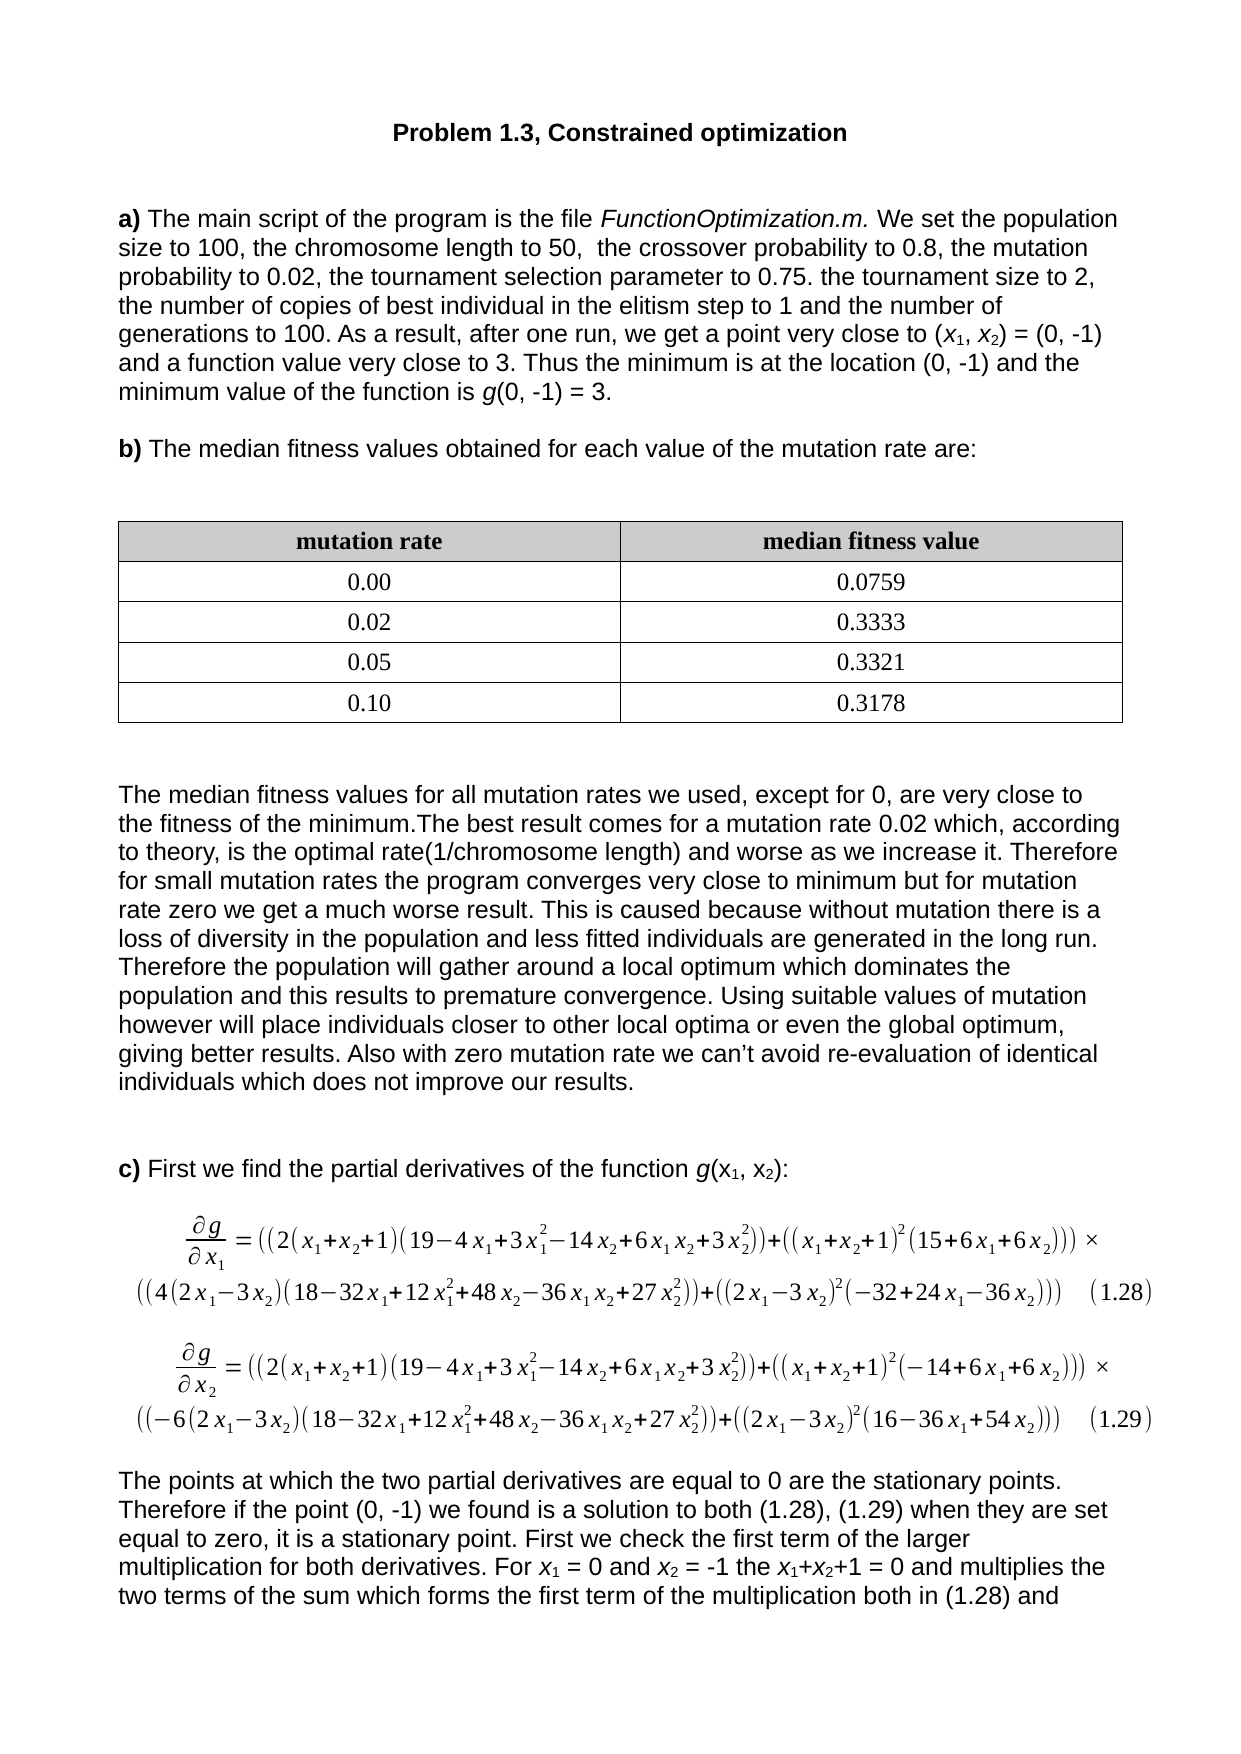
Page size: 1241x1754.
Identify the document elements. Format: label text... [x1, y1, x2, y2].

text The median fitness values for all mutation rates we used, except for 0, are very close to the fitness of the minimum.The best result comes for a mutation rate 0.02 which, according to theory, is the optimal rate(1/chromosome length) and worse as we increase it. Therefore for small mutation rates the program converges very close to minimum but for mutation rate zero we get a much worse result. This is caused because without mutation there is a loss of diversity in the population and less fitted individuals are generated in the long run. Therefore the population will gather around a local optimum which dominates the population and this results to premature convergence. Using suitable values of mutation however will place individuals closer to other local optima or even the global optimum, giving better results. Also with zero mutation rate we can’t avoid re-evaluation of identical individuals which does not improve our results. [118, 780, 1122, 1096]
text a) The main script of the program is the file FunctionOptimization.m. We set the population size to 100, the chromosome length to 50, the crossover probability to 0.8, the mutation probability to 0.02, the tournament selection parameter to 0.75. the tournament size to 2, the number of copies of best individual in the elitism step to 1 and the number of generations to 100. As a result, after one run, we get a point very close to (x1, x2) = (0, -1) and a function value very close to 3. Thus the minimum is at the location (0, -1) and the minimum value of the function is g(0, -1) = 3. [118, 204, 1122, 406]
table_cell 0.3333 [621, 602, 1122, 642]
text Problem 1.3, Constrained optimization [118, 118, 1122, 147]
table_cell 0.3321 [621, 643, 1122, 682]
text The points at which the two partial derivatives are equal to 0 are the stationary points. Therefore if the point (0, -1) we found is a solution to both (1.28), (1.29) when they are set equal to zero, it is a stationary point. First we check the first term of the larger multiplication for both derivatives. For x1 = 0 and x2 = -1 the x1+x2+1 = 0 and multiplies the two terms of the sum which forms the first term of the multiplication both in (1.28) and [118, 1466, 1122, 1610]
table_cell 0.00 [119, 562, 620, 601]
text c) First we find the partial derivatives of the function g(x1, x2): [118, 1153, 1122, 1182]
table_header median fitness value [621, 522, 1122, 561]
text b) The median fitness values obtained for each value of the mutation rate are: [118, 434, 1122, 463]
table_cell 0.0759 [621, 562, 1122, 601]
table_cell 0.10 [119, 683, 620, 722]
table_cell 0.05 [119, 643, 620, 682]
table_header mutation rate [119, 522, 620, 561]
table_cell 0.02 [119, 602, 620, 642]
table_cell 0.3178 [621, 683, 1122, 722]
